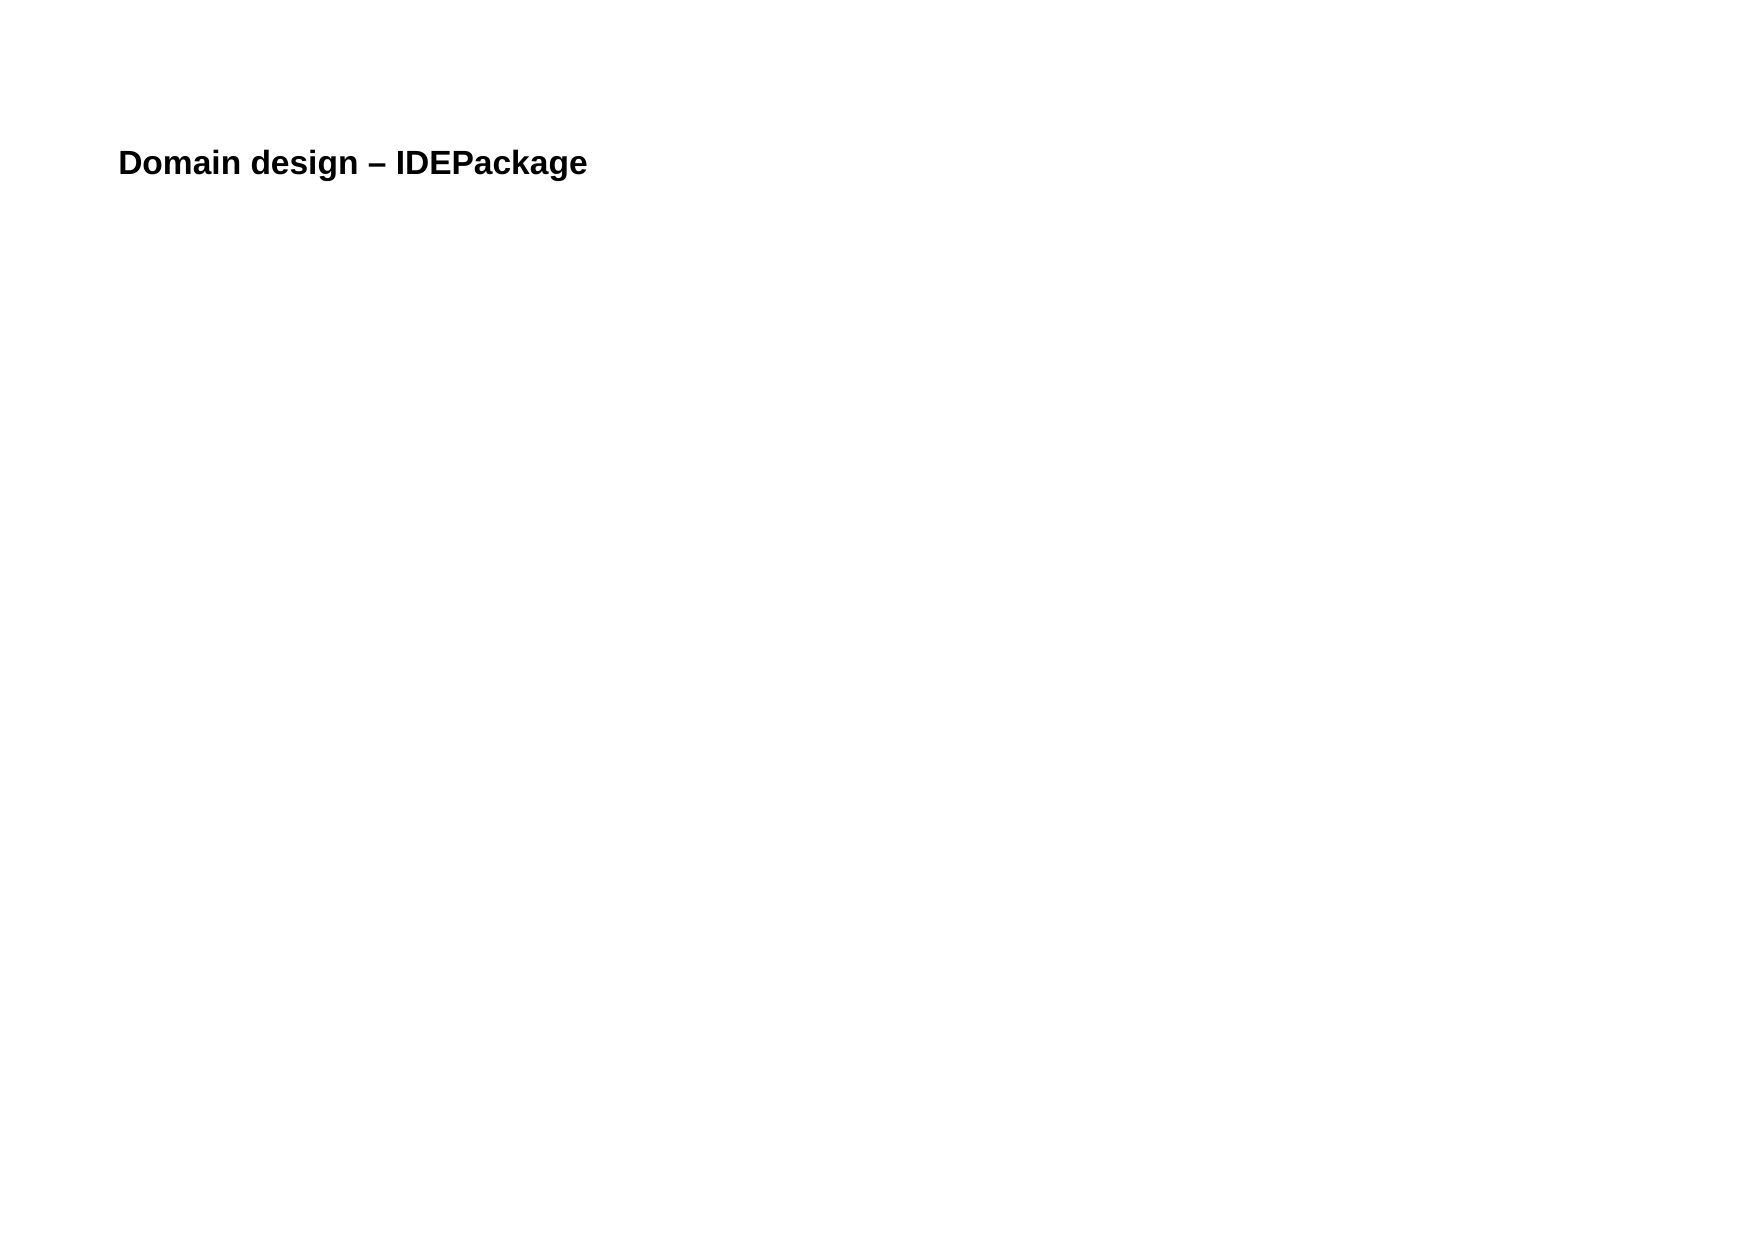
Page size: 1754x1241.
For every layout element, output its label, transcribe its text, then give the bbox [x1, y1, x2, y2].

subtitle Domain design – IDEPackage [118, 143, 1636, 182]
